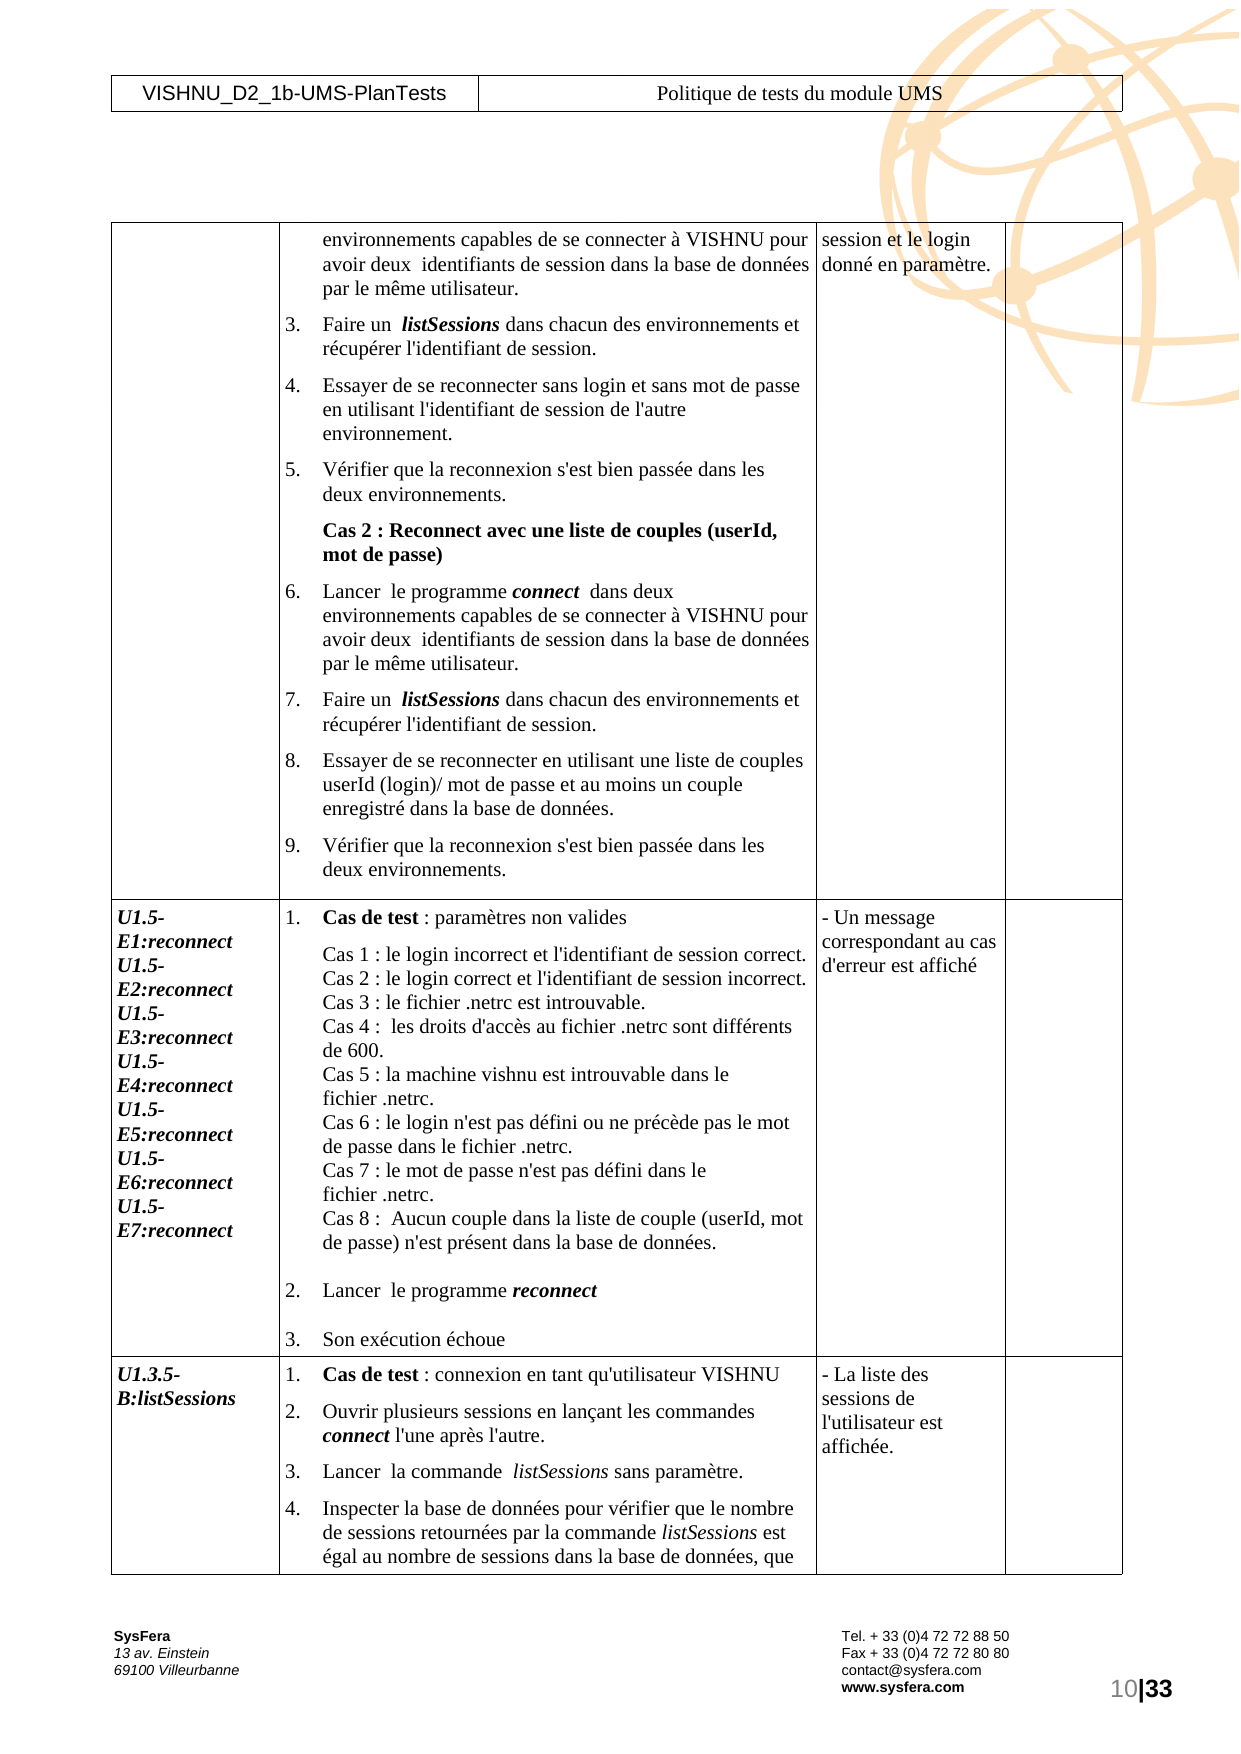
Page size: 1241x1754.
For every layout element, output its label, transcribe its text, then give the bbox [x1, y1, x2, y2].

table_cell [1006, 900, 1122, 1356]
picture [817, 223, 1005, 406]
table_cell Cas de test : utilisation du fichier .netrc. Les paramètres du fichier .netrc sont corrects et enregistrés dans la base de données. Cas 1 : Reconnect avec userId et mot de passe vides Lancer le programme connect dans deux environnements capables de se connecter à VISHNU pour avoir deux identifiants de session dans la base de données par le même utilisateur. Faire un listSessions dans chacun des environnements et récupérer l'identifiant de session. Essayer de se reconnecter sans login et sans mot de passe en utilisant l'identifiant de session de l'autre environnement. Vérifier que la reconnexion s'est bien passée dans les deux environnements. Cas 2 : Reconnect avec une liste de couples (userId, mot de passe) Lancer le programme connect dans deux environnements capables de se connecter à VISHNU pour avoir deux identifiants de session dans la base de données par le même utilisateur. Faire un listSessions dans chacun des environnements et récupérer l'identifiant de session. Essayer de se reconnecter en utilisant une liste de couples userId (login)/ mot de passe et au moins un couple enregistré dans la base de données. Vérifier que la reconnexion s'est bien passée dans les deux environnements. [280, 407, 816, 899]
picture [280, 223, 816, 406]
table_cell Cas de test : connexion en tant qu'utilisateur VISHNU Ouvrir plusieurs sessions en lançant les commandes connect l'une après l'autre. Lancer la commande listSessions sans paramètre. Inspecter la base de données pour vérifier que le nombre de sessions retournées par la commande listSessions est égal au nombre de sessions dans la base de données, que chaque identifiant est bien enregistré dans la base de données. Désactiver les sessions ouvertes en utilisant plusieurs fois la commande close [280, 1357, 816, 1574]
table_cell - Le certificat courant a été réinitialisé au certificat correspondant à l'identifiant de session et le login donné en paramètre. [817, 407, 1005, 899]
table_cell - La liste des sessions de l'utilisateur est affichée. [817, 1357, 1005, 1574]
table_cell [1006, 1357, 1122, 1574]
picture [1006, 223, 1122, 406]
table_cell [1006, 407, 1122, 899]
table_cell U1.5-E1:reconnect U1.5-E2:reconnect U1.5-E3:reconnect U1.5-E4:reconnect U1.5-E5:reconnect U1.5-E6:reconnect U1.5-E7:reconnect [112, 900, 279, 1356]
table_cell [112, 407, 279, 899]
table_cell Cas de test : paramètres non valides Cas 1 : le login incorrect et l'identifiant de session correct. Cas 2 : le login correct et l'identifiant de session incorrect. Cas 3 : le fichier .netrc est introuvable. Cas 4 : les droits d'accès au fichier .netrc sont différents de 600. Cas 5 : la machine vishnu est introuvable dans le fichier .netrc. Cas 6 : le login n'est pas défini ou ne précède pas le mot de passe dans le fichier .netrc. Cas 7 : le mot de passe n'est pas défini dans le fichier .netrc. Cas 8 : Aucun couple dans la liste de couple (userId, mot de passe) n'est présent dans la base de données. Lancer le programme reconnect Son exécution échoue [280, 900, 816, 1356]
picture [1, 9, 1239, 406]
picture [112, 223, 279, 406]
table_cell - Un message correspondant au cas d'erreur est affiché [817, 900, 1005, 1356]
table_cell U1.3.5-B:listSessions [112, 1357, 279, 1574]
